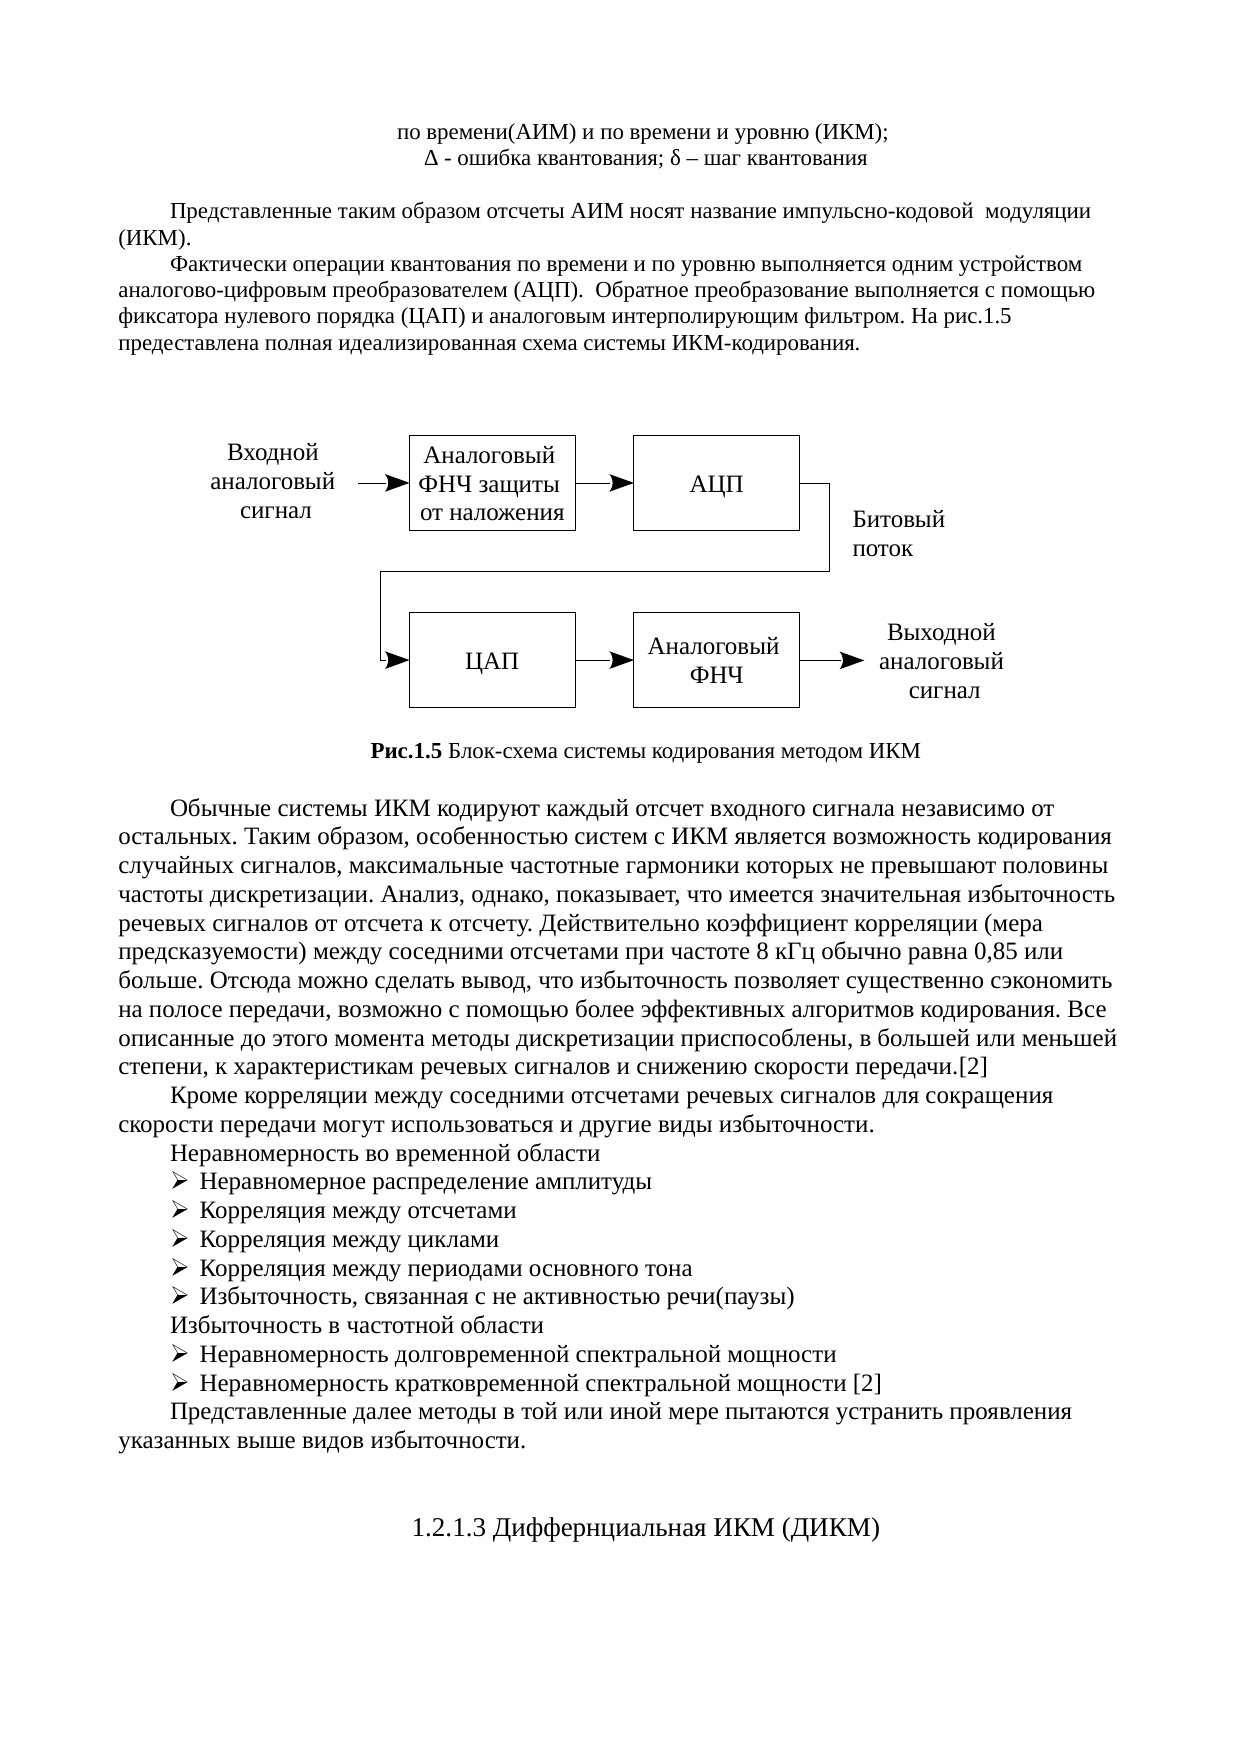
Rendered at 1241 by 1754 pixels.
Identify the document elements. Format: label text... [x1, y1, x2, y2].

text Избыточность в частотной области [118, 1310, 1122, 1339]
text Рис.1.5 Блок-схема системы кодирования методом ИКМ [118, 737, 1122, 764]
text 1.2.1.3 Диффернциальная ИКМ (ДИКМ) [118, 1511, 1122, 1542]
text Обычные системы ИКМ кодируют каждый отсчет входного сигнала независимо от остальных. Таким образом, особенностью систем с ИКМ является возможность кодирования случайных сигналов, максимальные частотные гармоники которых не превышают половины частоты дискретизации. Анализ, однако, показывает, что имеется значительная избыточность речевых сигналов от отсчета к отсчету. Действительно коэффициент корреляции (мера предсказуемости) между соседними отсчетами при частоте 8 кГц обычно равна 0,85 или больше. Отсюда можно сделать вывод, что избыточность позволяет существенно сэкономить на полосе передачи, возможно с помощью более эффективных алгоритмов кодирования. Все описанные до этого момента методы дискретизации приспособлены, в большей или меньшей степени, к характеристикам речевых сигналов и снижению скорости передачи.[2] [118, 793, 1122, 1080]
list Корреляция между циклами [118, 1224, 1122, 1253]
text Кроме корреляции между соседними отсчетами речевых сигналов для сокращения скорости передачи могут использоваться и другие виды избыточности. [118, 1080, 1122, 1138]
text Неравномерность во временной области [118, 1138, 1122, 1166]
list Неравномерное распределение амплитуды [118, 1166, 1122, 1195]
list Неравномерность долговременной спектральной мощности [118, 1339, 1122, 1368]
list Избыточность, связанная с не активностью речи(паузы) [118, 1281, 1122, 1310]
text ∆ - ошибка квантования; δ – шаг квантования [118, 144, 1122, 171]
text по времени(АИМ) и по времени и уровню (ИКМ); [118, 118, 1122, 144]
list Корреляция между периодами основного тона [118, 1253, 1122, 1281]
text Представленные таким образом отсчеты АИМ носят название импульсно-кодовой модуляции (ИКМ). [118, 197, 1122, 250]
text Фактически операции квантования по времени и по уровню выполняется одним устройством аналогово-цифровым преобразователем (АЦП). Обратное преобразование выполняется с помощью фиксатора нулевого порядка (ЦАП) и аналоговым интерполирующим фильтром. На рис.1.5 предеставлена полная идеализированная схема системы ИКМ-кодирования. [118, 250, 1122, 355]
list Неравномерность кратковременной спектральной мощности [2] [118, 1368, 1122, 1396]
list Корреляция между отсчетами [118, 1195, 1122, 1224]
text Представленные далее методы в той или иной мере пытаются устранить проявления указанных выше видов избыточности. [118, 1396, 1122, 1454]
